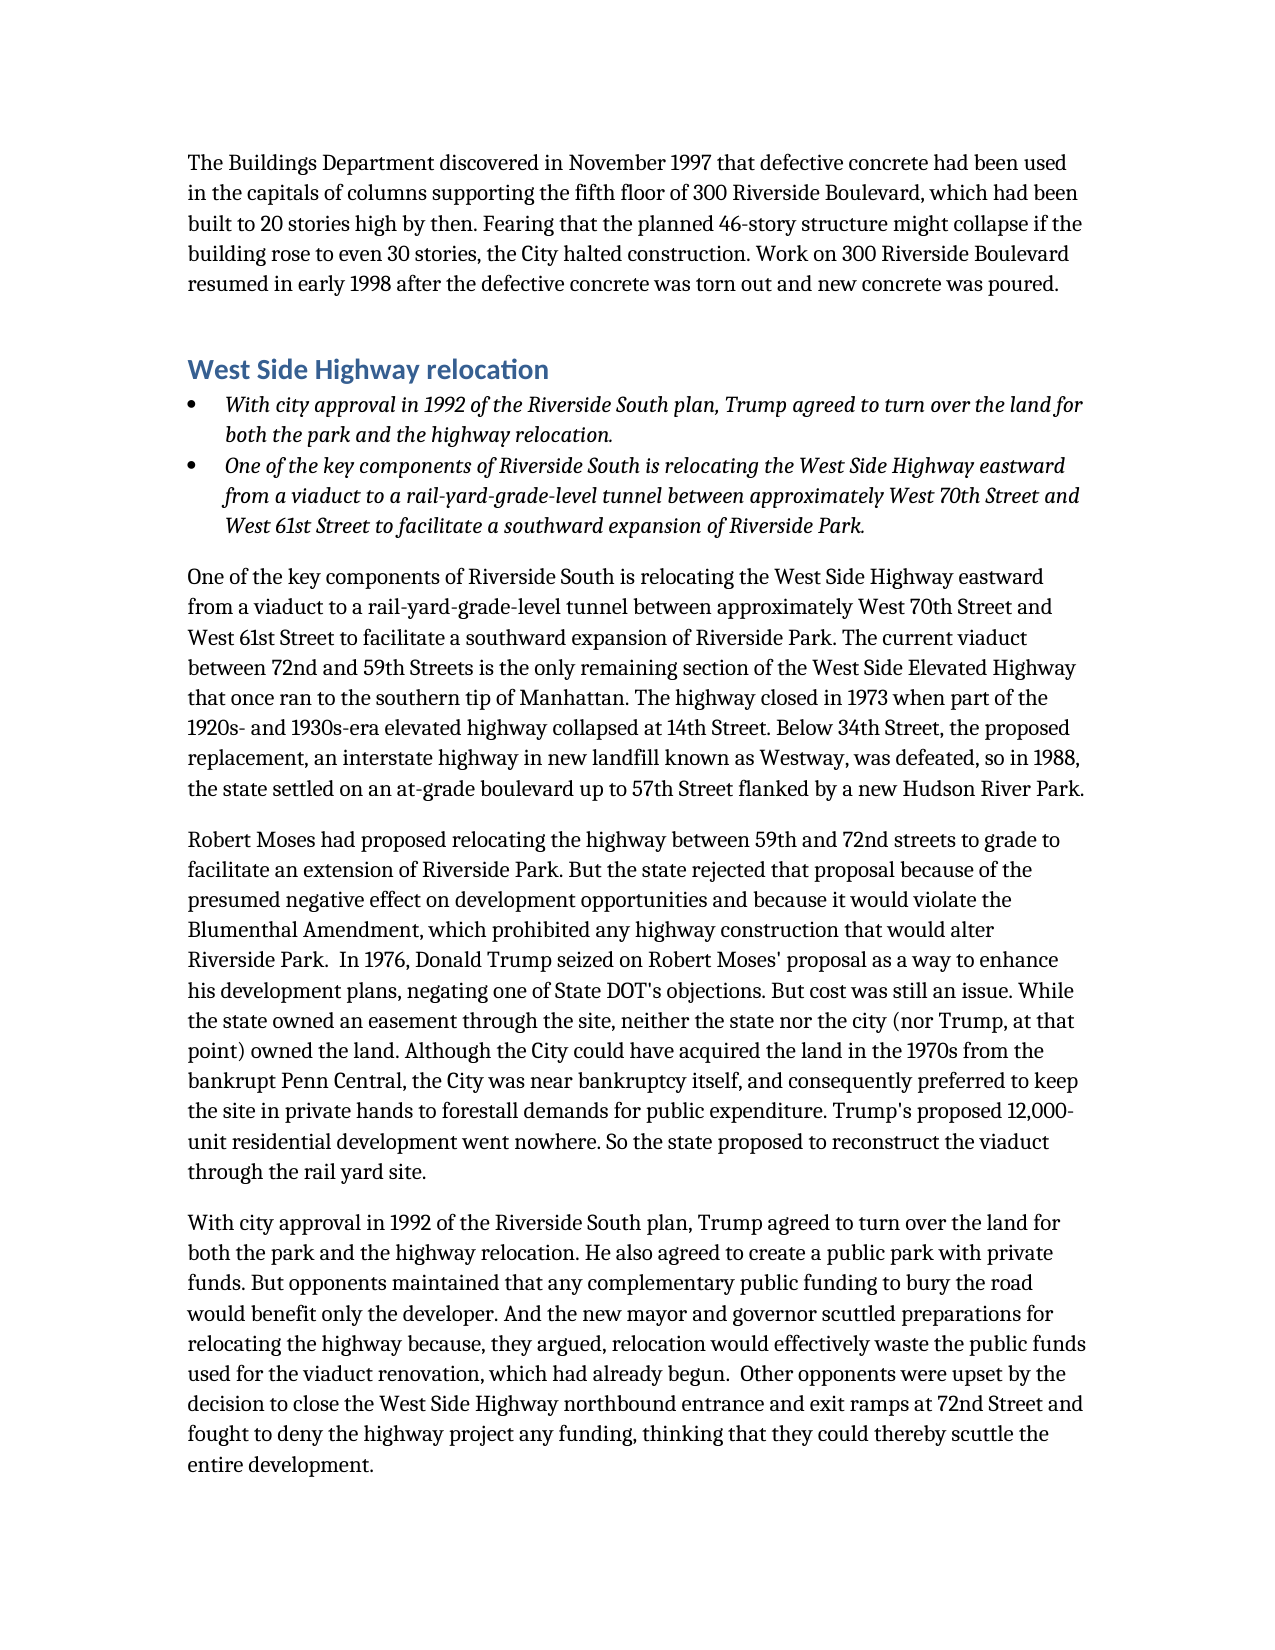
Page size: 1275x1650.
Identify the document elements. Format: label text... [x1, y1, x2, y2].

list With city approval in 1992 of the Riverside South plan, Trump agreed to turn over the land for both the park and the highway relocation. [187, 392, 1087, 448]
text One of the key components of Riverside South is relocating the West Side Highway eastward from a viaduct to a rail-yard-grade-level tunnel between approximately West 70th Street and West 61st Street to facilitate a southward expansion of Riverside Park. The current viaduct between 72nd and 59th Streets is the only remaining section of the West Side Elevated Highway that once ran to the southern tip of Manhattan. The highway closed in 1973 when part of the 1920s- and 1930s-era elevated highway collapsed at 14th Street. Below 34th Street, the proposed replacement, an interstate highway in new landfill known as Westway, was defeated, so in 1988, the state settled on an at-grade boulevard up to 57th Street flanked by a new Hudson River Park. [187, 564, 1087, 802]
text With city approval in 1992 of the Riverside South plan, Trump agreed to turn over the land for both the park and the highway relocation. He also agreed to create a public park with private funds. But opponents maintained that any complementary public funding to bury the road would benefit only the developer. And the new mayor and governor scuttled preparations for relocating the highway because, they argued, relocation would effectively waste the public funds used for the viaduct renovation, which had already begun. Other opponents were upset by the decision to close the West Side Highway northbound entrance and exit ramps at 72nd Street and fought to deny the highway project any funding, thinking that they could thereby scuttle the entire development. [187, 1210, 1087, 1478]
subtitle West Side Highway relocation [187, 351, 1087, 387]
text The Buildings Department discovered in November 1997 that defective concrete had been used in the capitals of columns supporting the fifth floor of 300 Riverside Boulevard, which had been built to 20 stories high by then. Fearing that the planned 46-story structure might collapse if the building rose to even 30 stories, the City halted construction. Work on 300 Riverside Boulevard resumed in early 1998 after the defective concrete was torn out and new concrete was poured. [187, 150, 1087, 297]
text Robert Moses had proposed relocating the highway between 59th and 72nd streets to grade to facilitate an extension of Riverside Park. But the state rejected that proposal because of the presumed negative effect on development opportunities and because it would violate the Blumenthal Amendment, which prohibited any highway construction that would alter Riverside Park. In 1976, Donald Trump seized on Robert Moses' proposal as a way to enhance his development plans, negating one of State DOT's objections. But cost was still an issue. While the state owned an easement through the site, neither the state nor the city (nor Trump, at that point) owned the land. Although the City could have acquired the land in the 1970s from the bankrupt Penn Central, the City was near bankruptcy itself, and consequently preferred to keep the site in private hands to forestall demands for public expenditure. Trump's proposed 12,000-unit residential development went nowhere. So the state proposed to reconstruct the viaduct through the rail yard site. [187, 826, 1087, 1185]
list One of the key components of Riverside South is relocating the West Side Highway eastward from a viaduct to a rail-yard-grade-level tunnel between approximately West 70th Street and West 61st Street to facilitate a southward expansion of Riverside Park. [187, 452, 1087, 539]
